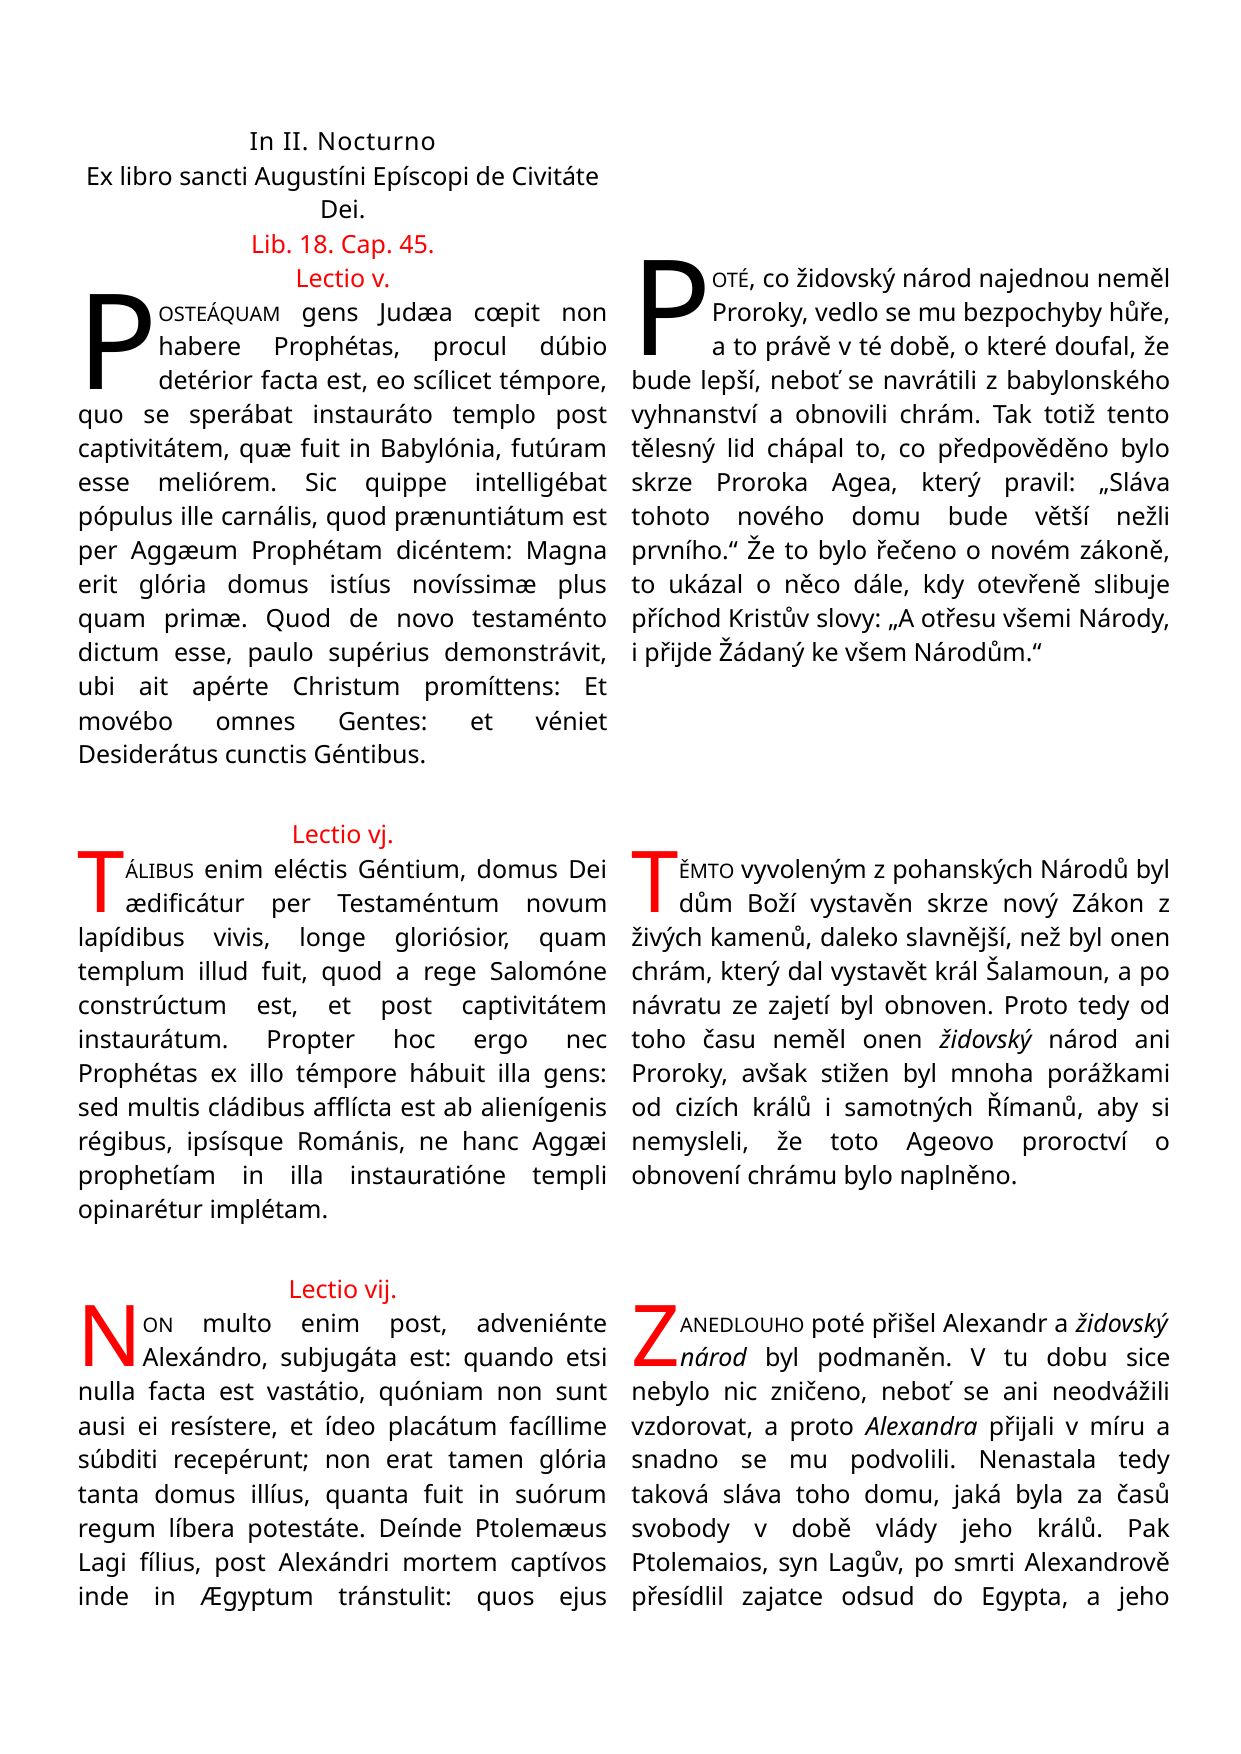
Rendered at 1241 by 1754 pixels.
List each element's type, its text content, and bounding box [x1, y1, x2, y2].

table_cell In II. Nocturno Ex libro sancti Augustíni Epíscopi de Civitáte Dei. Lib. 18. Cap. 45. Lectio v. Posteáquam gens Judæa cœpit non habere Prophétas, procul dúbio detérior facta est, eo scílicet témpore, quo se sperábat instauráto templo post captivitátem, quæ fuit in Babylónia, futúram esse meliórem. Sic quippe intelligébat pópulus ille carnális, quod prænuntiátum est per Aggæum Prophétam dicéntem: Magna erit glória domus istíus novíssimæ plus quam primæ. Quod de novo testaménto dictum esse, paulo supérius demonstrávit, ubi ait apérte Christum promíttens: Et movébo omnes Gentes: et véniet Desiderátus cunctis Géntibus. [66, 118, 619, 811]
table_cell Lectio vj. Tálibus enim eléctis Géntium, domus Dei ædificátur per Testaméntum novum lapídibus vivis, longe gloriósior, quam templum illud fuit, quod a rege Salomóne constrúctum est, et post captivitátem instaurátum. Propter hoc ergo nec Prophétas ex illo témpore hábuit illa gens: sed multis cládibus afflícta est ab alienígenis régibus, ipsísque Románis, ne hanc Aggæi prophetíam in illa instauratióne templi opinarétur implétam. [66, 811, 619, 1266]
table_cell Lectio vij. Non multo enim post, adveniénte Alexándro, subjugáta est: quando etsi nulla facta est vastátio, quóniam non sunt ausi ei resístere, et ídeo placátum facíllime súbditi recepérunt; non erat tamen glória tanta domus illíus, quanta fuit in suórum regum líbera potestáte. Deínde Ptolemæus Lagi fílius, post Alexándri mortem captívos inde in Ægyptum tránstulit: quos ejus [66, 1266, 619, 1618]
table_cell Poté, co židovský národ najednou neměl Proroky, vedlo se mu bezpochyby hůře, a to právě v té době, o které doufal, že bude lepší, neboť se navrátili z babylonského vyhnanství a obnovili chrám. Tak totiž tento tělesný lid chápal to, co předpověděno bylo skrze Proroka Agea, který pravil: „Sláva tohoto nového domu bude větší nežli prvního.“ Že to bylo řečeno o novém zákoně, to ukázal o něco dále, kdy otevřeně slibuje příchod Kristův slovy: „A otřesu všemi Národy, i přijde Žádaný ke všem Národům.“ [619, 118, 1182, 811]
table_cell Těmto vyvoleným z pohanských Národů byl dům Boží vystavěn skrze nový Zákon z živých kamenů, daleko slavnější, než byl onen chrám, který dal vystavět král Šalamoun, a po návratu ze zajetí byl obnoven. Proto tedy od toho času neměl onen židovský národ ani Proroky, avšak stižen byl mnoha porážkami od cizích králů i samotných Římanů, aby si nemysleli, že toto Ageovo proroctví o obnovení chrámu bylo naplněno. [619, 811, 1182, 1266]
table_cell Zanedlouho poté přišel Alexandr a židovský národ byl podmaněn. V tu dobu sice nebylo nic zničeno, neboť se ani neodvážili vzdorovat, a proto Alexandra přijali v míru a snadno se mu podvolili. Nenastala tedy taková sláva toho domu, jaká byla za časů svobody v době vlády jeho králů. Pak Ptolemaios, syn Lagův, po smrti Alexandrově přesídlil zajatce odsud do Egypta, a jeho [619, 1266, 1182, 1618]
